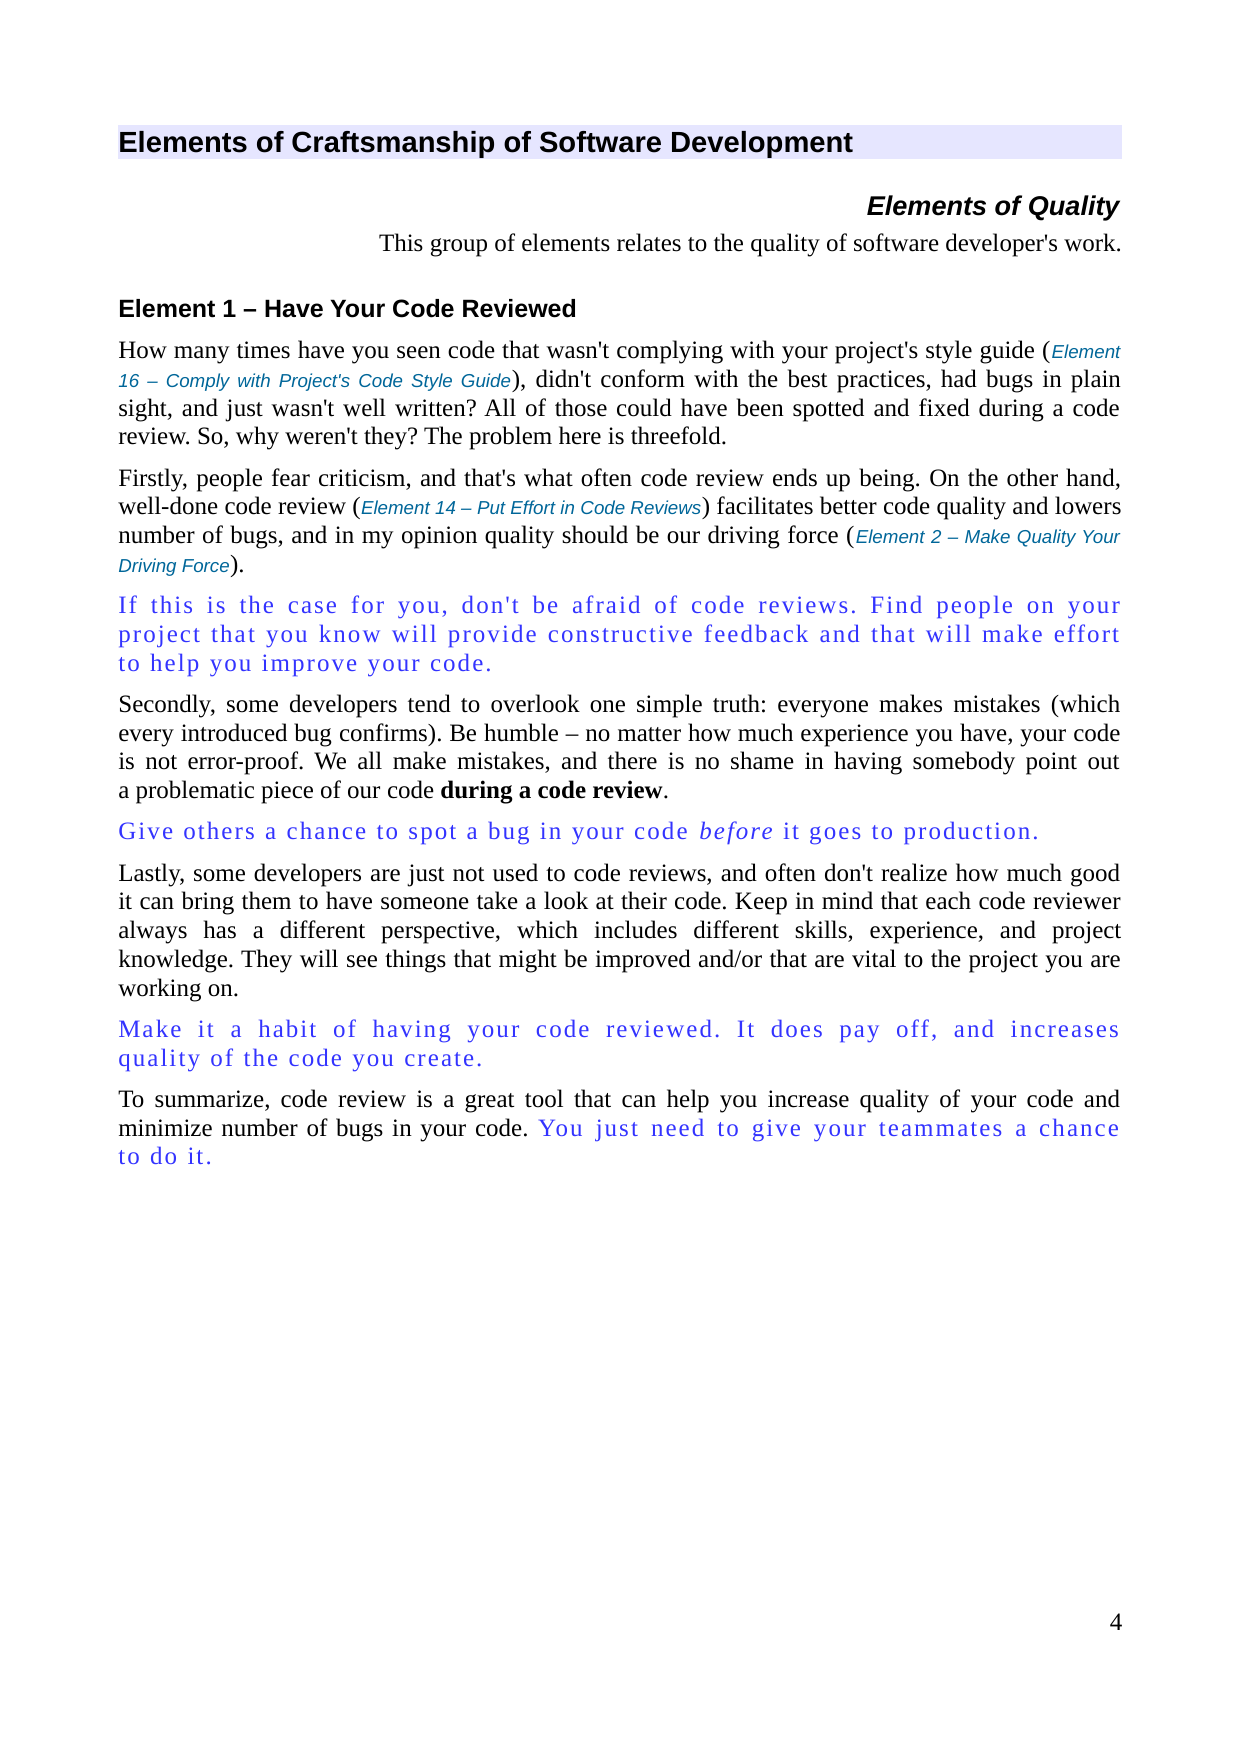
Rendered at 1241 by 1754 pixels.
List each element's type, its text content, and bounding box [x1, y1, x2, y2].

text Make it a habit of having your code reviewed. It does pay off, and increases quality of the code you create. [483, 1043, 1122, 1071]
text This group of elements relates to the quality of software developer's work. [118, 228, 1122, 256]
text Lastly, some developers are just not used to code reviews, and often don't realize how much good it can bring them to have someone take a look at their code. Keep in mind that each code reviewer always has a different perspective, which includes different skills, experience, and project knowledge. They will see things that might be improved and/or that are vital to the project you are working on. [118, 858, 1122, 1001]
text Secondly, some developers tend to overlook one simple truth: everyone makes mistakes (which every introduced bug confirms). Be humble – no matter how much experience you have, your code is not error-proof. We all make mistakes, and there is no shame in having somebody point out a problematic piece of our code during a code review. [118, 689, 1122, 804]
text Firstly, people fear criticism, and that's what often code review ends up being. On the other hand, well-done code review (Element 14 – Put Effort in Code Reviews) facilitates better code quality and lowers number of bugs, and in my opinion quality should be our driving force (Element 2 – Make Quality Your Driving Force). [118, 463, 1122, 578]
subtitle Elements of Quality [118, 190, 1122, 221]
text Give others a chance to spot a bug in your code before it goes to production. [1039, 816, 1122, 845]
subtitle Element 1 – Have Your Code Reviewed [118, 294, 1122, 323]
text How many times have you seen code that wasn't complying with your project's style guide (Element 16 – Comply with Project's Code Style Guide), didn't conform with the best practices, had bugs in plain sight, and just wasn't well written? All of those could have been spotted and fixed during a code review. So, why weren't they? The problem here is threefold. [118, 335, 1122, 450]
text To summarize, code review is a great tool that can help you increase quality of your code and minimize number of bugs in your code. You just need to give your teammates a chance to do it. [118, 1084, 1122, 1170]
text If this is the case for you, don't be afraid of code reviews. Find people on your project that you know will provide constructive feedback and that will make effort to help you improve your code. [492, 648, 1122, 676]
subtitle Elements of Craftsmanship of Software Development [118, 125, 1122, 159]
